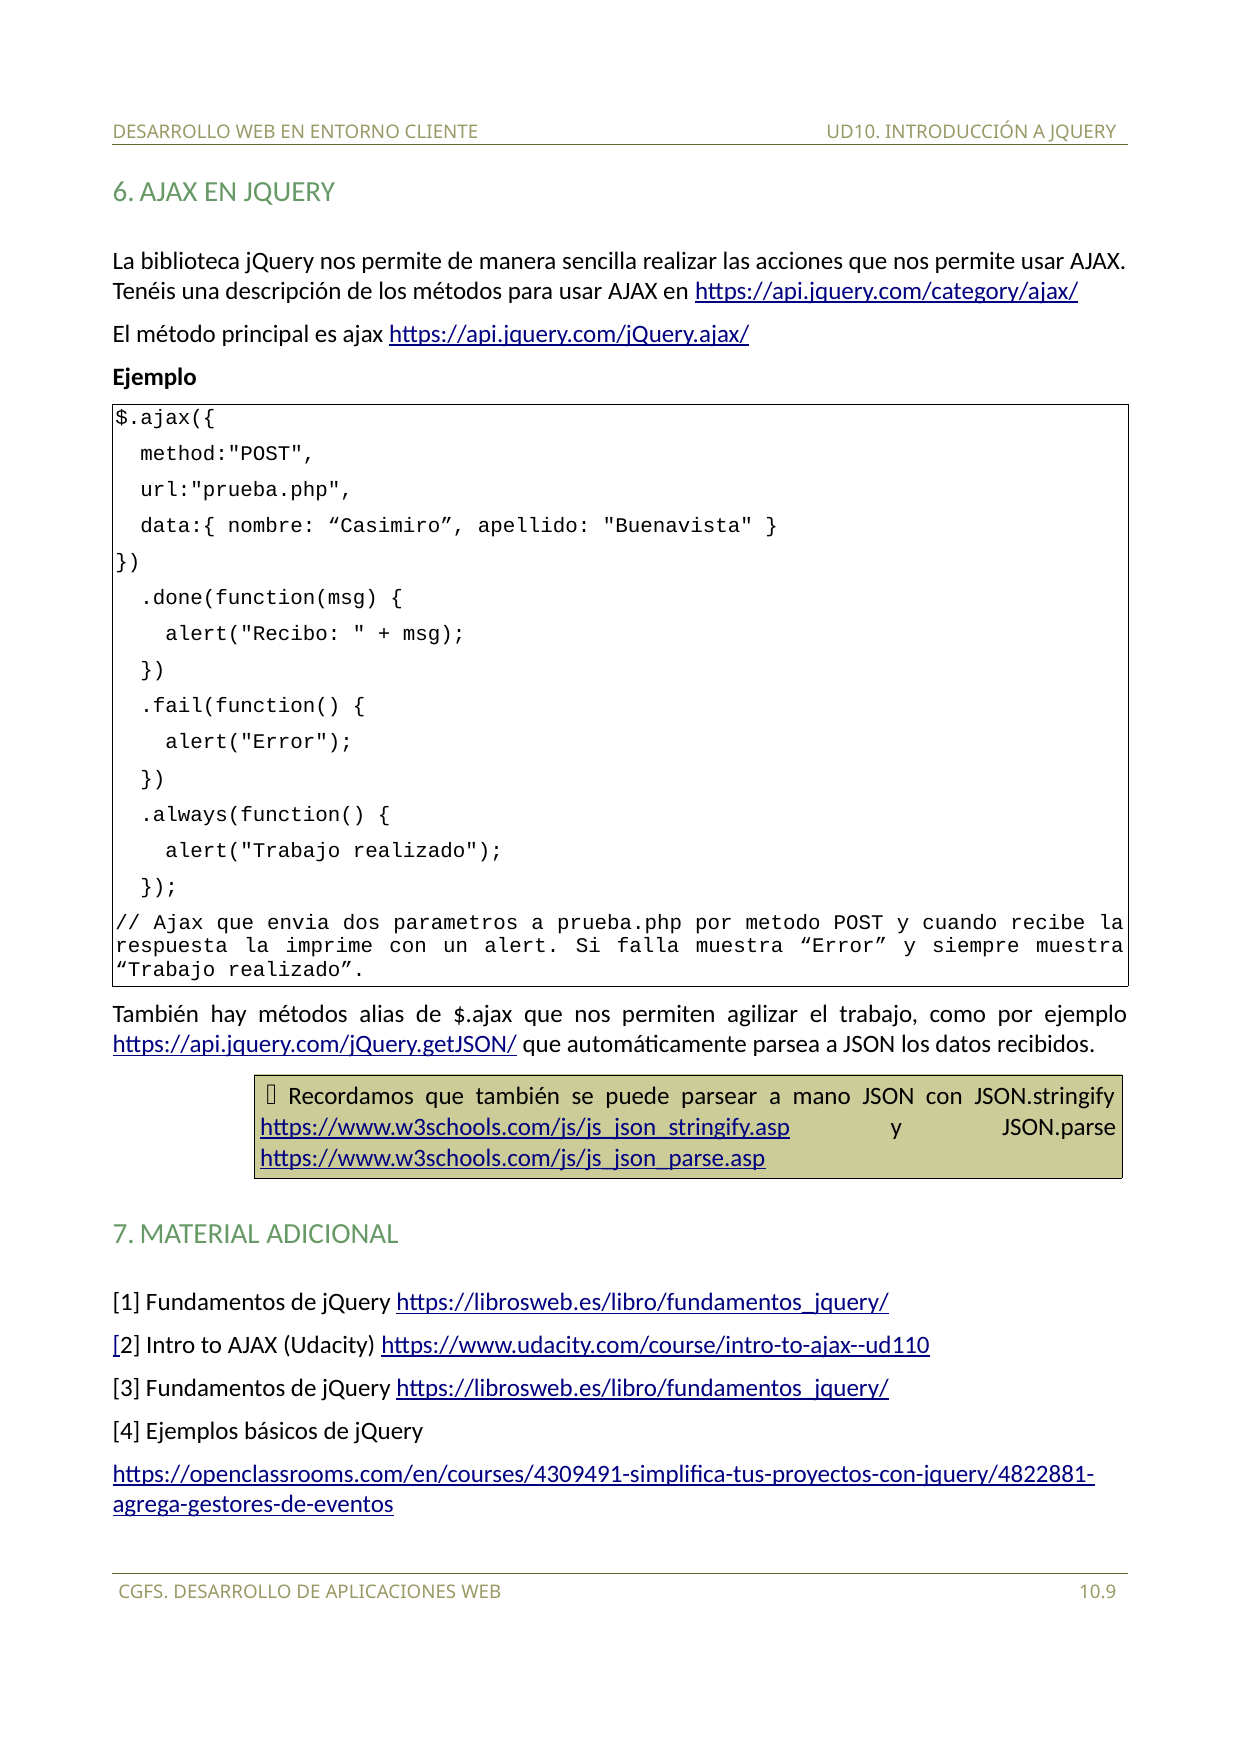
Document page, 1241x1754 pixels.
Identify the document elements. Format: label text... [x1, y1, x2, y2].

text .done(function(msg) { [113, 584, 1128, 611]
text }) [113, 656, 1128, 683]
text }) [113, 764, 1128, 791]
text El método principal es ajax https://api.jquery.com/jQuery.ajax/ [112, 318, 1128, 349]
text .always(function() { [113, 801, 1128, 827]
text alert("Error"); [113, 728, 1128, 755]
text Ejemplo [112, 361, 1128, 392]
text .fail(function() { [113, 692, 1128, 719]
text }) [113, 548, 1128, 575]
text alert("Recibo: " + msg); [113, 620, 1128, 647]
text $.ajax({ [113, 405, 1128, 431]
text url:"prueba.php", [113, 476, 1128, 503]
text data:{ nombre: “Casimiro”, apellido: "Buenavista" } [113, 512, 1128, 539]
text La biblioteca jQuery nos permite de manera sencilla realizar las acciones que nos permite usar AJAX. Tenéis una descripción de los métodos para usar AJAX en https://api.jquery.com/category/ajax/ [112, 245, 1128, 306]
text También hay métodos alias de $.ajax que nos permiten agilizar el trabajo, como por ejemplo https://api.jquery.com/jQuery.getJSON/ que automáticamente parsea a JSON los datos recibidos. [112, 998, 1128, 1059]
text [4] Ejemplos básicos de jQuery [112, 1415, 1128, 1446]
text [3] Fundamentos de jQuery https://librosweb.es/libro/fundamentos_jquery/ [112, 1372, 1128, 1403]
text [1] Fundamentos de jQuery https://librosweb.es/libro/fundamentos_jquery/ [112, 1286, 1128, 1317]
subtitle AJAX en Jquery [112, 173, 1128, 209]
text [2] Intro to AJAX (Udacity) https://www.udacity.com/course/intro-to-ajax--ud110 [112, 1329, 1128, 1360]
text // Ajax que envia dos parametros a prueba.php por metodo POST y cuando recibe la respuesta la imprime con un alert. Si falla muestra “Error” y siempre muestra “Trabajo realizado”. [113, 909, 1128, 986]
text https://openclassrooms.com/en/courses/4309491-simplifica-tus-proyectos-con-jquery/4822881-agrega-gestores-de-eventos [112, 1458, 1128, 1519]
subtitle Material adicional [112, 1215, 1128, 1250]
text alert("Trabajo realizado"); [113, 837, 1128, 863]
text  Recordamos que también se puede parsear a mano JSON con JSON.stringify https://www.w3schools.com/js/js_json_stringify.asp y JSON.parse https://www.w3schools.com/js/js_json_parse.asp [255, 1076, 1122, 1178]
text }); [113, 873, 1128, 899]
text method:"POST", [113, 440, 1128, 467]
